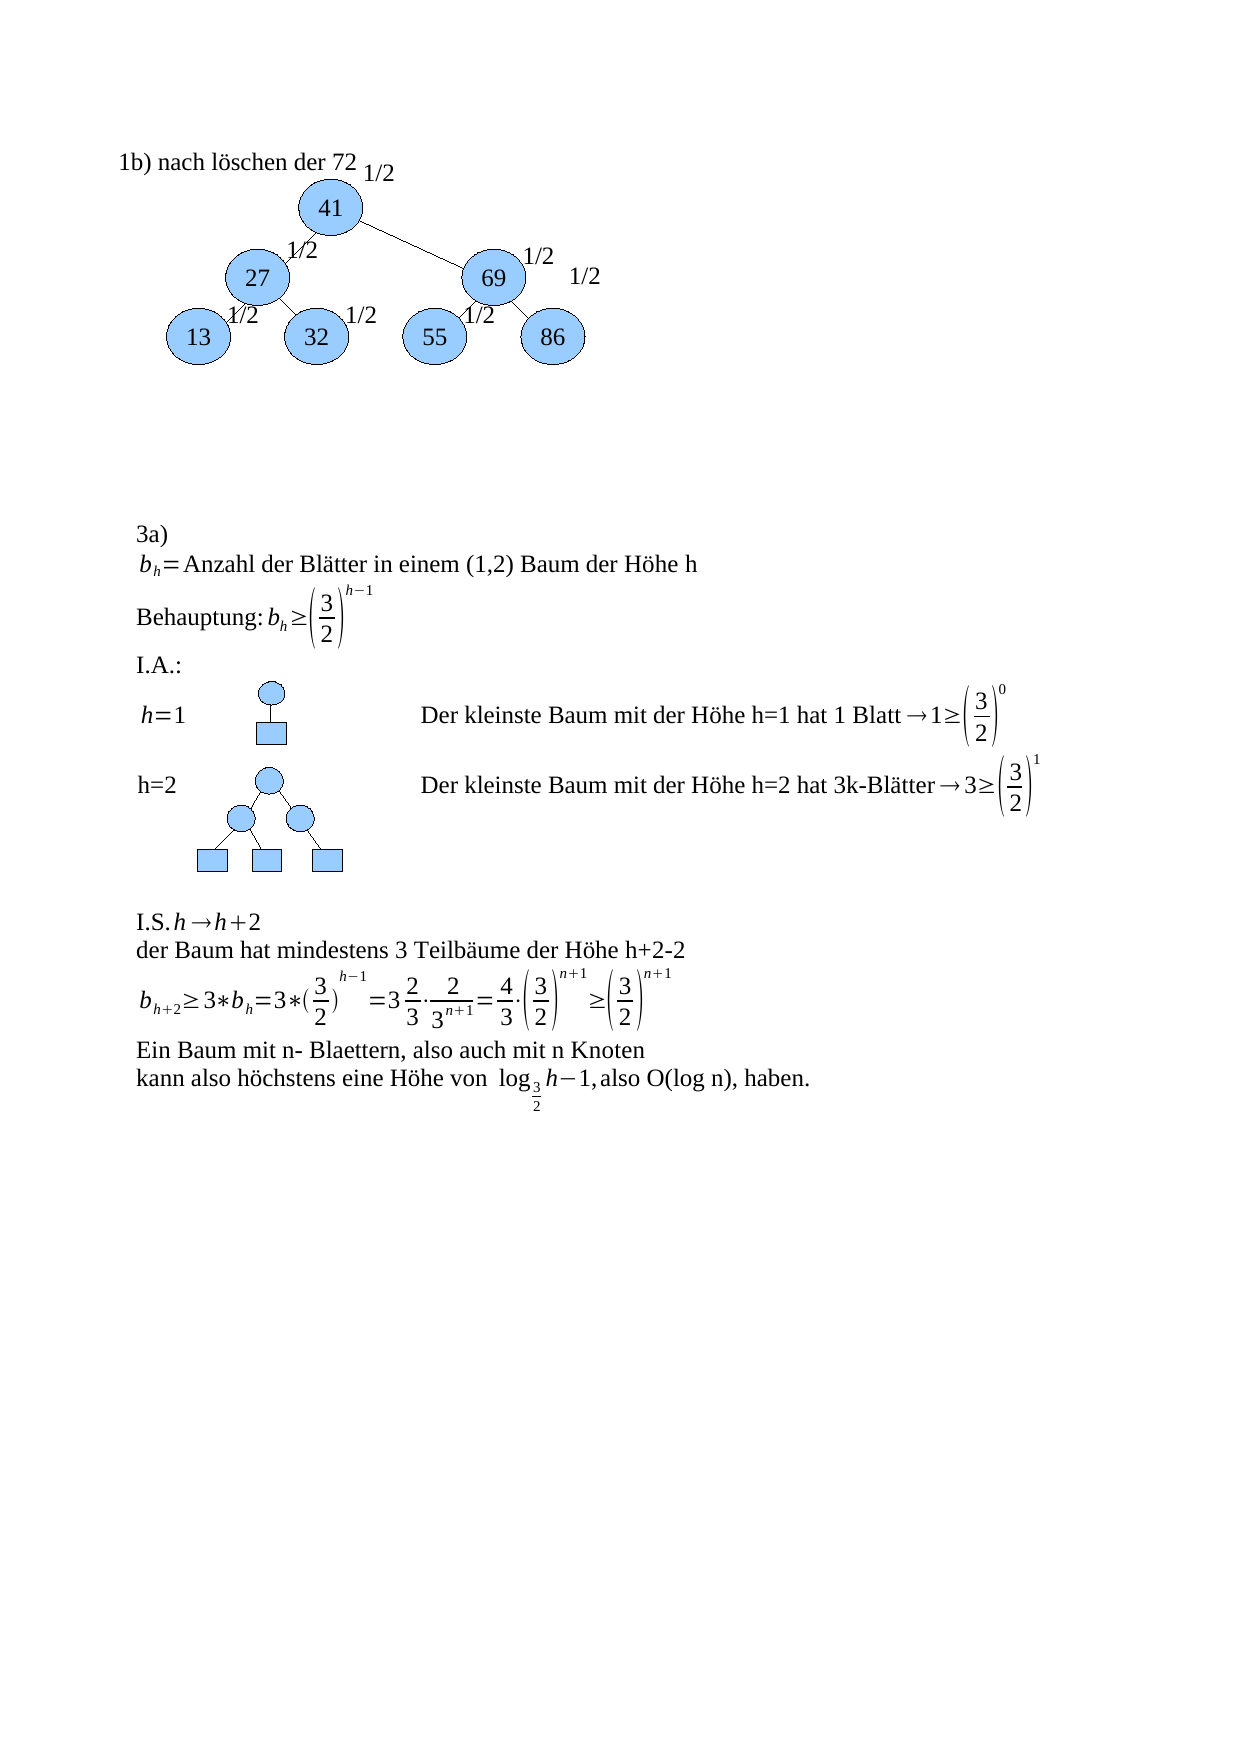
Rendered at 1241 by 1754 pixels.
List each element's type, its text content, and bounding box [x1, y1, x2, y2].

text 1b) nach löschen der 72 [118, 147, 1122, 176]
